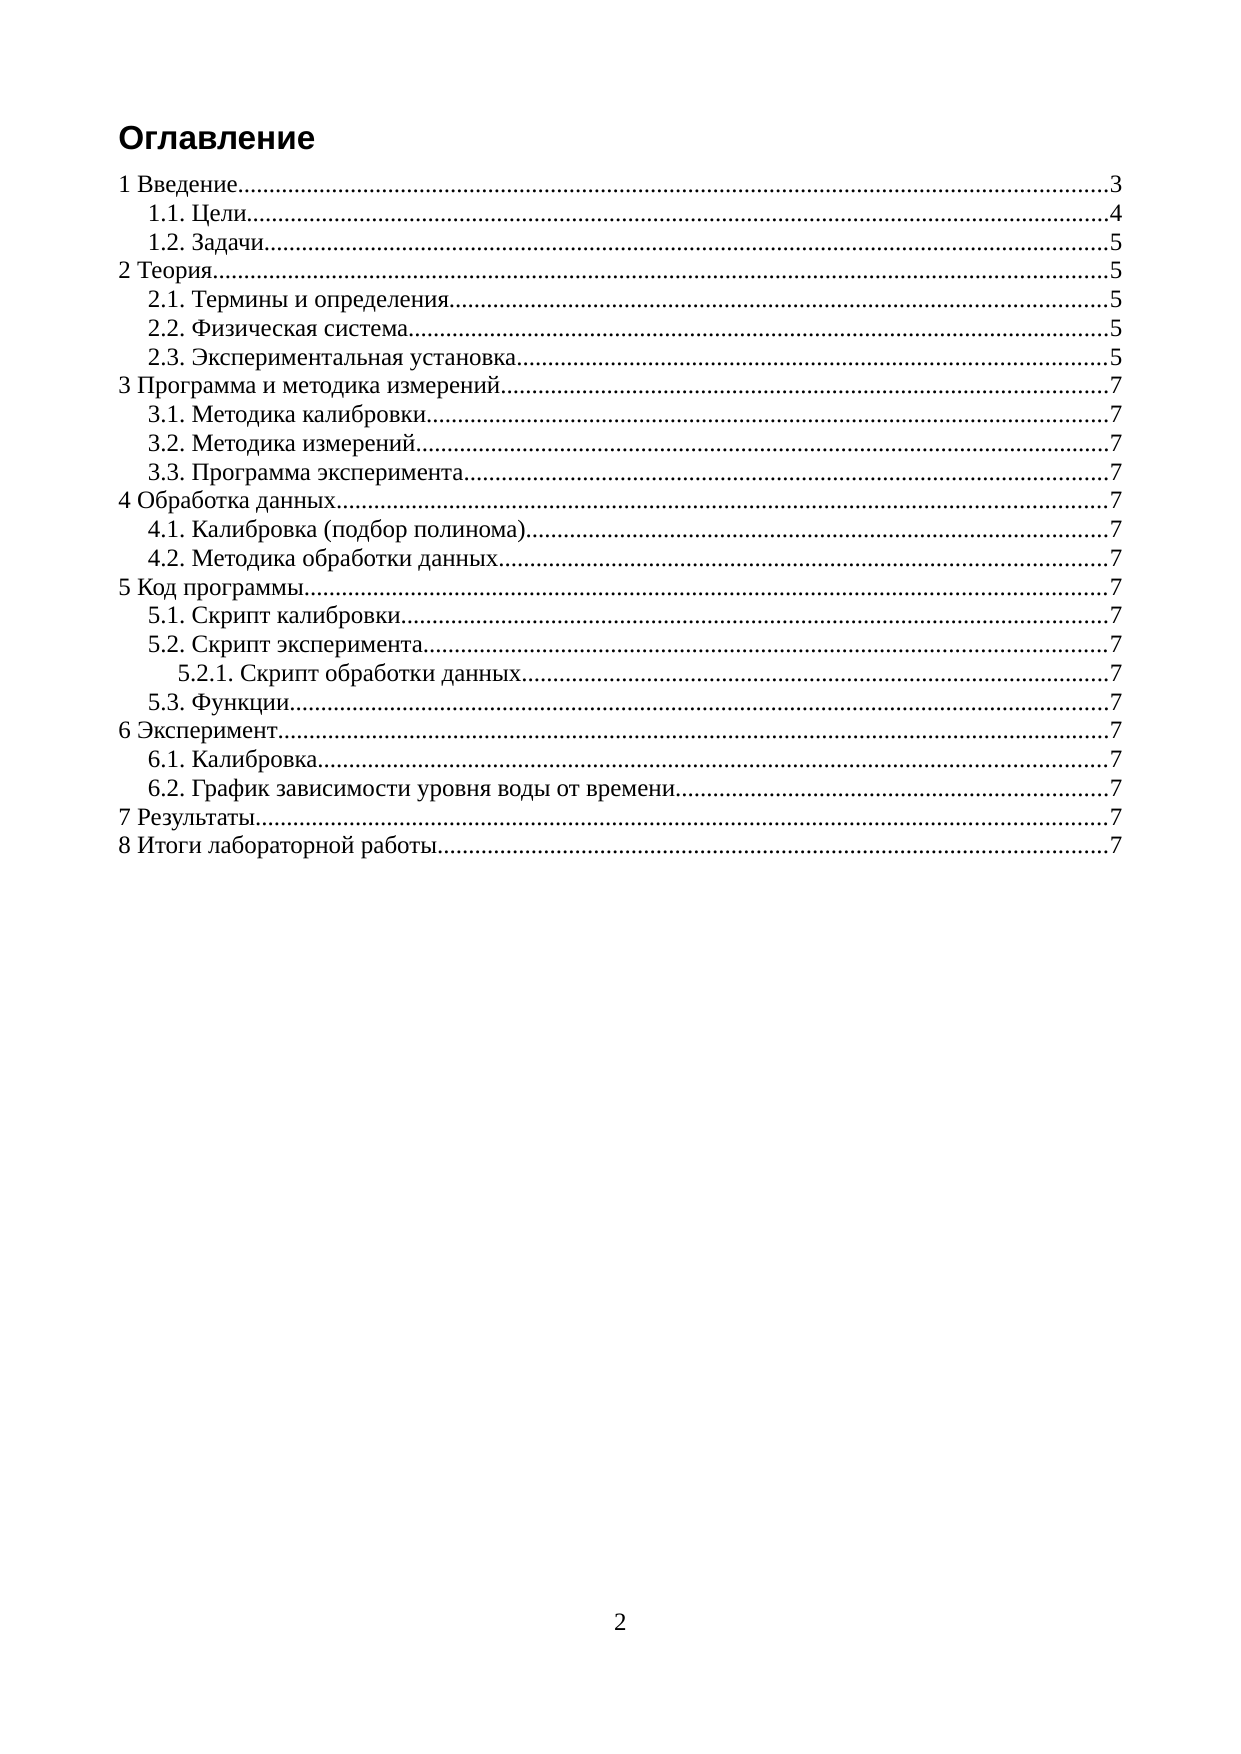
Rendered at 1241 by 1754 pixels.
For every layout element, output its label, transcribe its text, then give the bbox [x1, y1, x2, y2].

text 6.2. График зависимости уровня воды от времени 7 [148, 773, 1122, 802]
text 3.2. Методика измерений 7 [148, 428, 1122, 457]
text 2.2. Физическая система 5 [148, 313, 1122, 342]
text 2.1. Термины и определения 5 [148, 284, 1122, 313]
text 4.2. Методика обработки данных 7 [148, 543, 1122, 572]
text 5.3. Функции 7 [148, 687, 1122, 715]
text 1.1. Цели 4 [148, 198, 1122, 227]
text 1 Введение 3 [118, 169, 1122, 198]
text 6.1. Калибровка 7 [148, 744, 1122, 773]
text 3.1. Методика калибровки 7 [148, 399, 1122, 428]
text 7 Результаты 7 [118, 802, 1122, 830]
text 5.1. Скрипт калибровки 7 [148, 600, 1122, 629]
text 4.1. Калибровка (подбор полинома) 7 [148, 514, 1122, 543]
text 6 Эксперимент 7 [118, 715, 1122, 744]
text 3.3. Программа эксперимента 7 [148, 457, 1122, 485]
text 5.2.1. Скрипт обработки данных 7 [177, 658, 1122, 687]
text 4 Обработка данных 7 [118, 485, 1122, 514]
text 8 Итоги лабораторной работы 7 [118, 830, 1122, 859]
text 5 Код программы 7 [118, 572, 1122, 600]
text 3 Программа и методика измерений 7 [118, 370, 1122, 399]
text 2 Теория 5 [118, 255, 1122, 284]
text 2.3. Экспериментальная установка 5 [148, 342, 1122, 370]
text 5.2. Скрипт эксперимента 7 [148, 629, 1122, 658]
subtitle Оглавление [118, 118, 1122, 157]
text 1.2. Задачи 5 [148, 227, 1122, 255]
